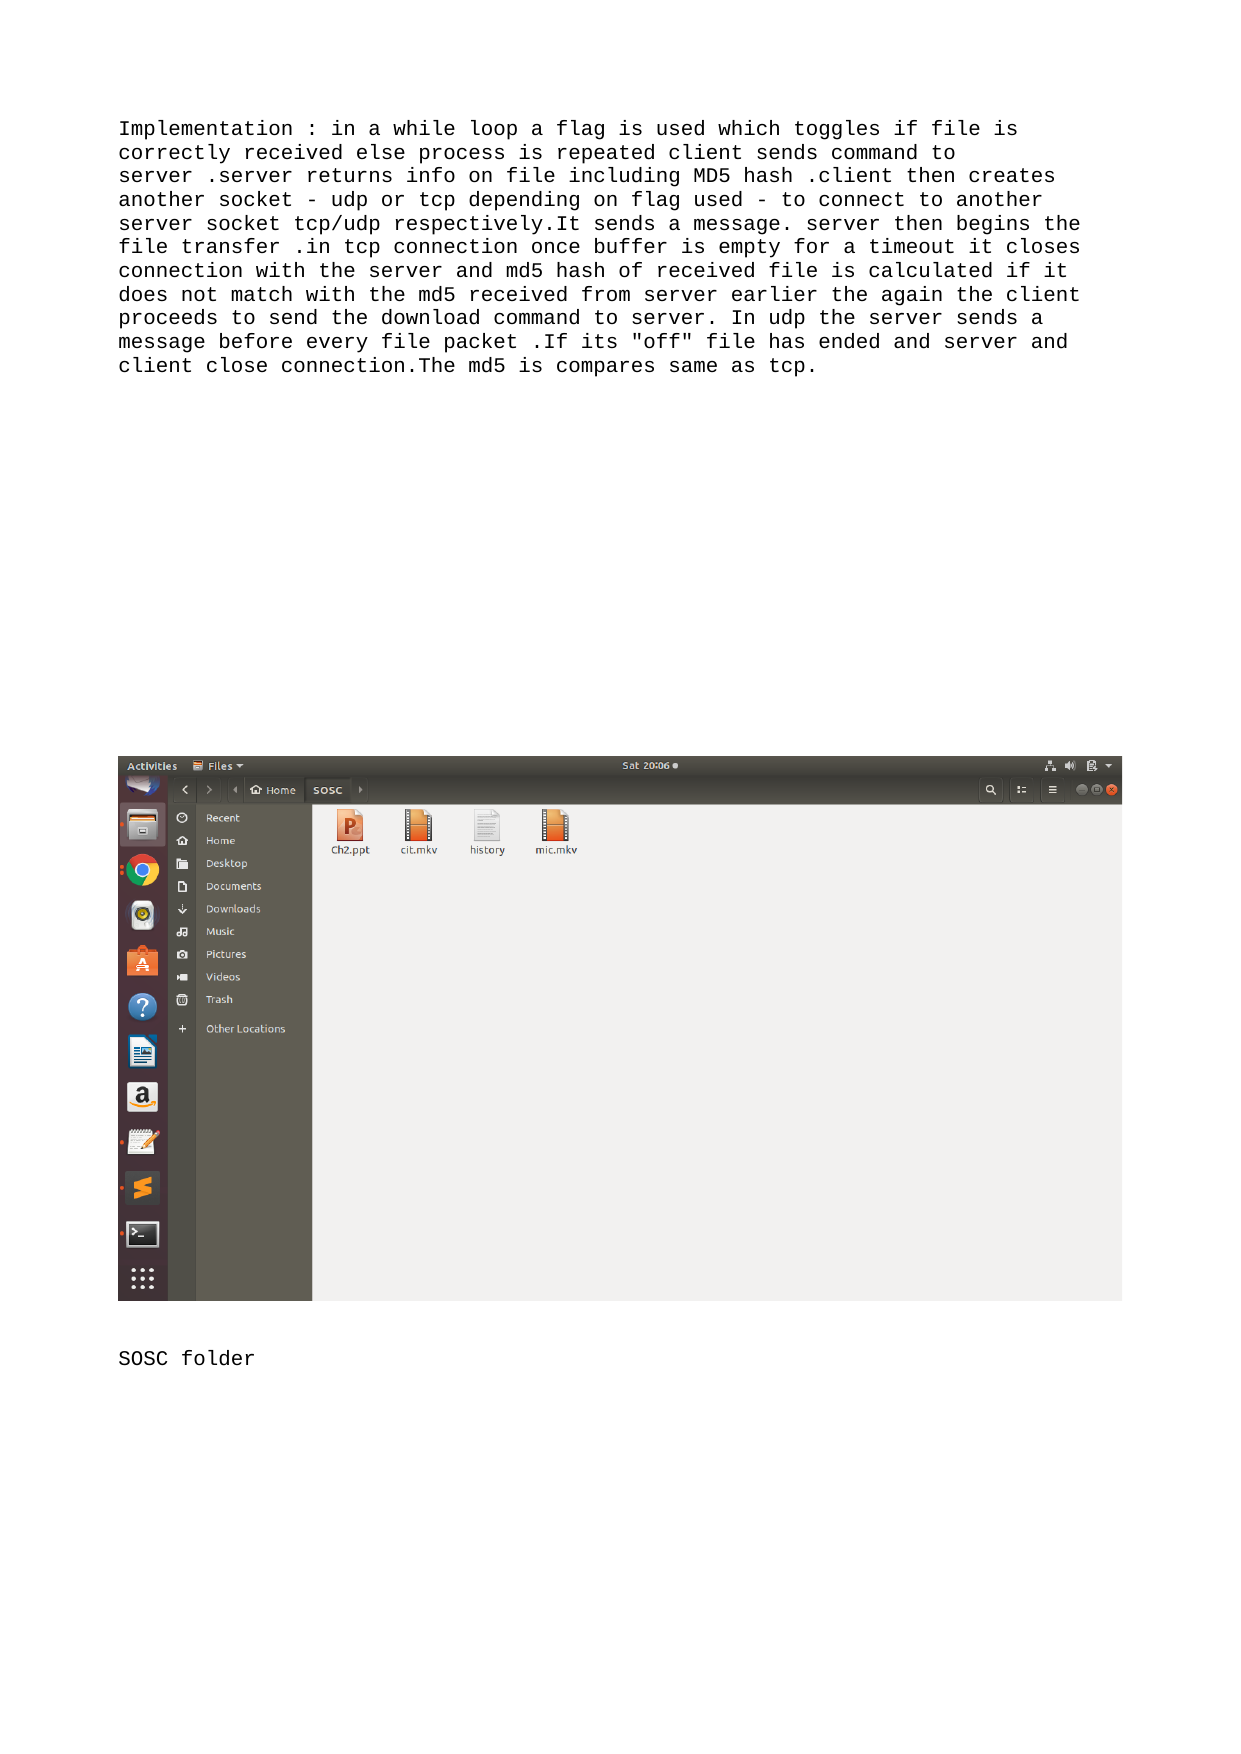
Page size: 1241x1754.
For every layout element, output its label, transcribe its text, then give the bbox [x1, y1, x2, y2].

text Implementation : in a while loop a flag is used which toggles if file is correctly received else process is repeated client sends command to server .server returns info on file including MD5 hash .client then creates another socket - udp or tcp depending on flag used - to connect to another server socket tcp/udp respectively.It sends a message. server then begins the file transfer .in tcp connection once buffer is empty for a timeout it closes connection with the server and md5 hash of received file is calculated if it does not match with the md5 received from server earlier the again the client proceeds to send the download command to server. In udp the server sends a message before every file packet .If its "off" file has ended and server and client close connection.The md5 is compares same as tcp. [118, 118, 1122, 378]
picture [118, 756, 1123, 1301]
text SOSC folder [118, 1348, 1122, 1371]
